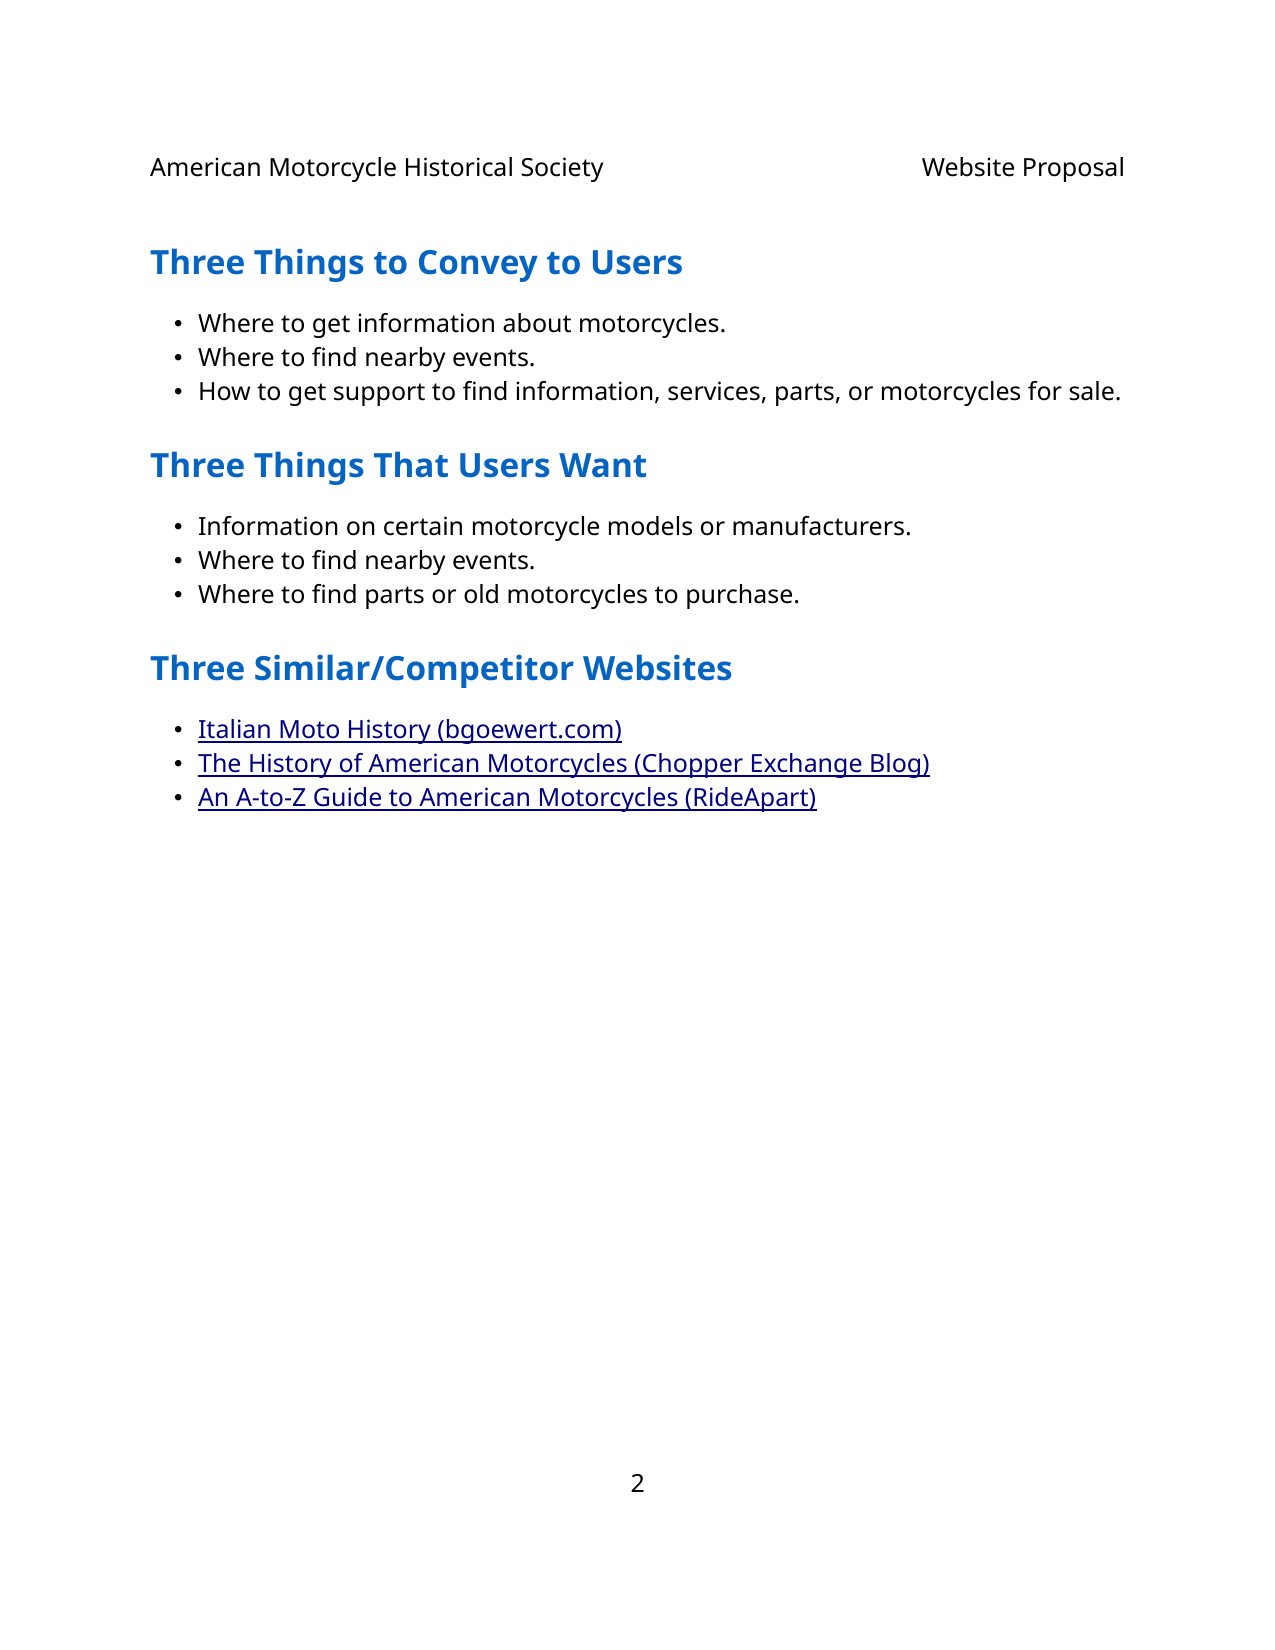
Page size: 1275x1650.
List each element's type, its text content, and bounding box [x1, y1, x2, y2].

subtitle Three Things That Users Want [150, 442, 1125, 487]
list Where to find nearby events. [174, 543, 1125, 577]
list Where to find parts or old motorcycles to purchase. [174, 577, 1125, 611]
subtitle Three Things to Convey to Users [150, 238, 1125, 284]
list The History of American Motorcycles (Chopper Exchange Blog) [174, 746, 1125, 780]
list Italian Moto History (bgoewert.com) [174, 712, 1125, 746]
list How to get support to find information, services, parts, or motorcycles for sale. [174, 374, 1125, 408]
list Where to find nearby events. [174, 339, 1125, 374]
list An A-to-Z Guide to American Motorcycles (RideApart) [174, 780, 1125, 814]
subtitle Three Similar/Competitor Websites [150, 645, 1125, 690]
list Where to get information about motorcycles. [174, 306, 1125, 339]
list Information on certain motorcycle models or manufacturers. [174, 509, 1125, 543]
